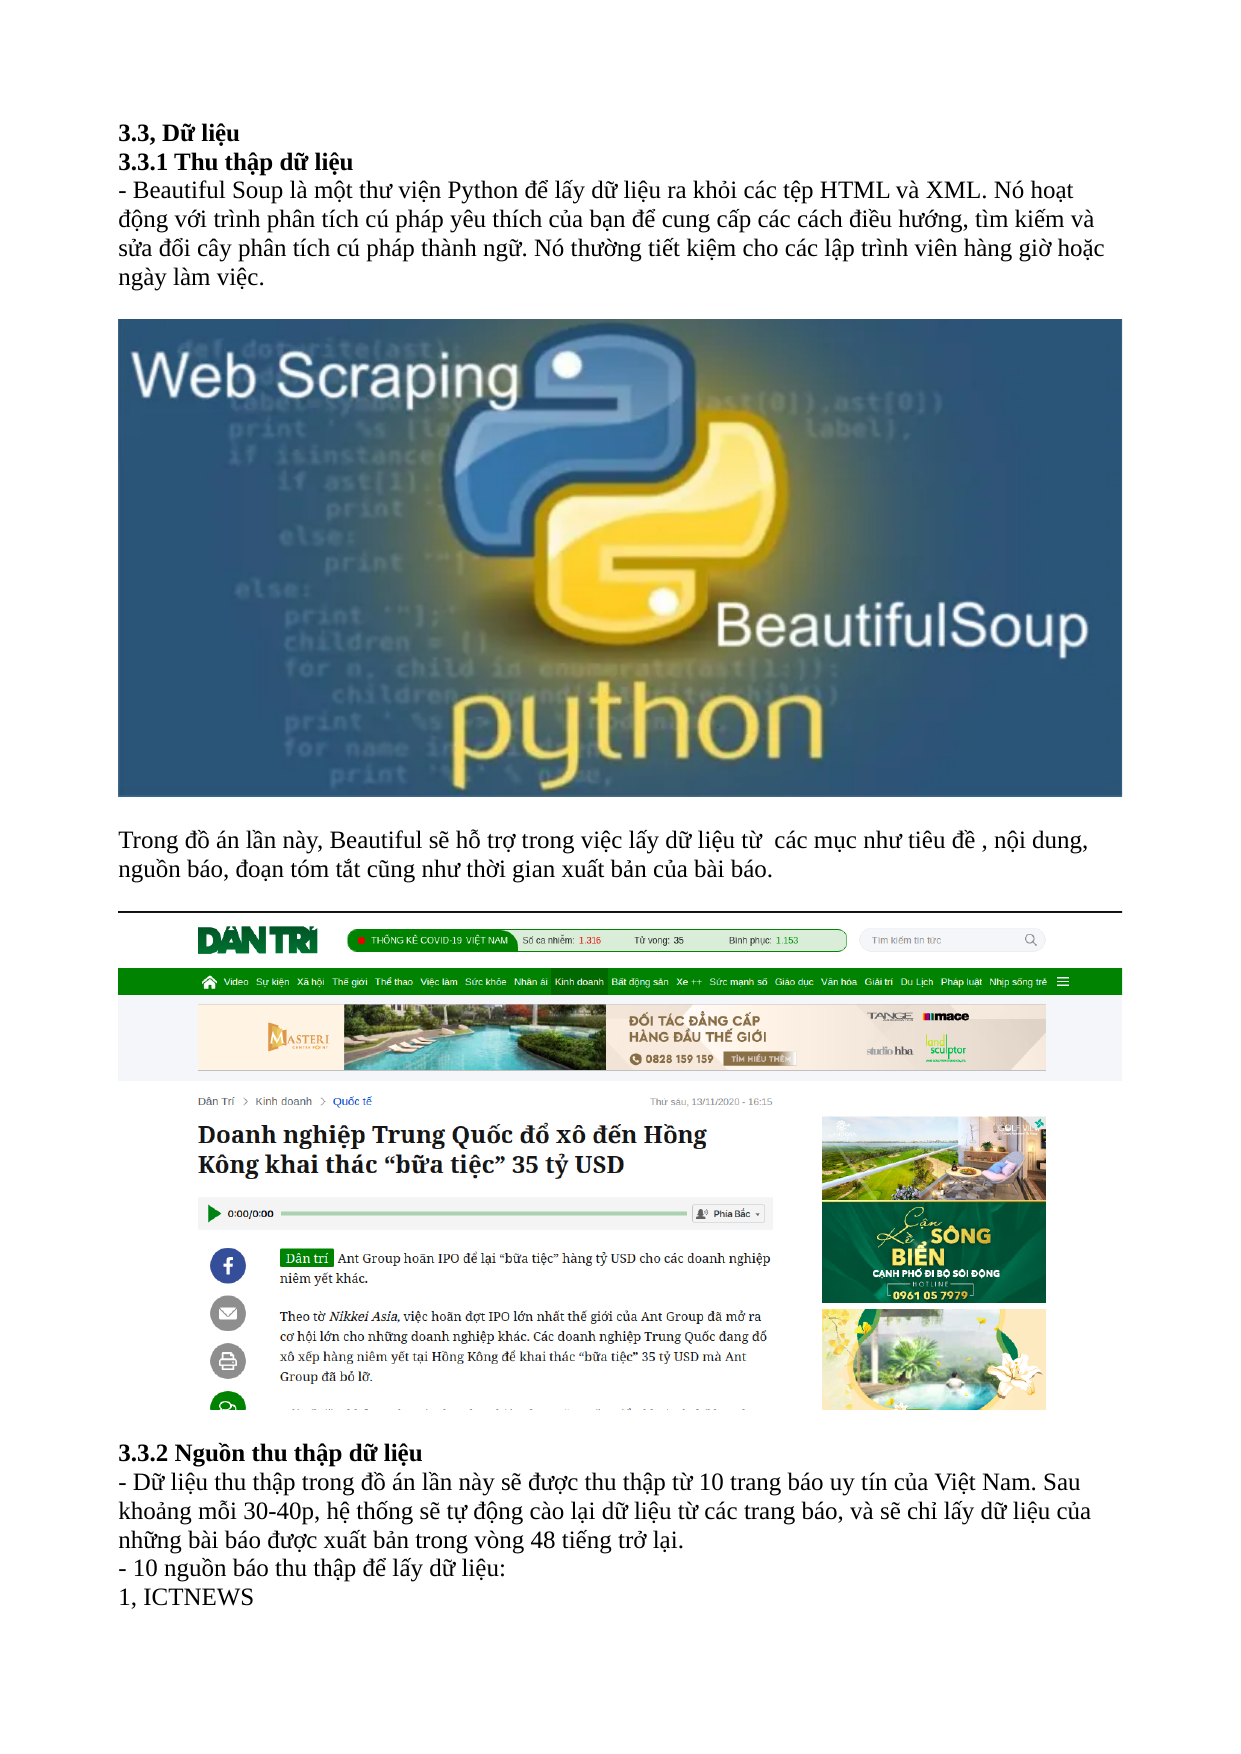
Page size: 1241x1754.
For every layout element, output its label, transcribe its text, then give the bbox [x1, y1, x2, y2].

picture [118, 319, 1123, 797]
picture [118, 911, 1123, 1410]
text 3.3, Dữ liệu [118, 118, 1122, 147]
text 3.3.2 Nguồn thu thập dữ liệu [118, 1438, 1122, 1467]
text Trong đồ án lần này, Beautiful sẽ hỗ trợ trong việc lấy dữ liệu từ các mục như tiêu đề , nội dung, nguồn báo, đoạn tóm tắt cũng như thời gian xuất bản của bài báo. [118, 825, 1122, 882]
text 3.3.1 Thu thập dữ liệu [118, 147, 1122, 176]
text - Beautiful Soup là một thư viện Python để lấy dữ liệu ra khỏi các tệp HTML và XML. Nó hoạt động với trình phân tích cú pháp yêu thích của bạn để cung cấp các cách điều hướng, tìm kiếm và sửa đổi cây phân tích cú pháp thành ngữ. Nó thường tiết kiệm cho các lập trình viên hàng giờ hoặc ngày làm việc. [118, 176, 1122, 291]
text - 10 nguồn báo thu thập để lấy dữ liệu: [118, 1553, 1122, 1582]
text 1, ICTNEWS [118, 1582, 1122, 1611]
text - Dữ liệu thu thập trong đồ án lần này sẽ được thu thập từ 10 trang báo uy tín của Việt Nam. Sau khoảng mỗi 30-40p, hệ thống sẽ tự động cào lại dữ liệu từ các trang báo, và sẽ chỉ lấy dữ liệu của những bài báo được xuất bản trong vòng 48 tiếng trở lại. [118, 1467, 1122, 1553]
